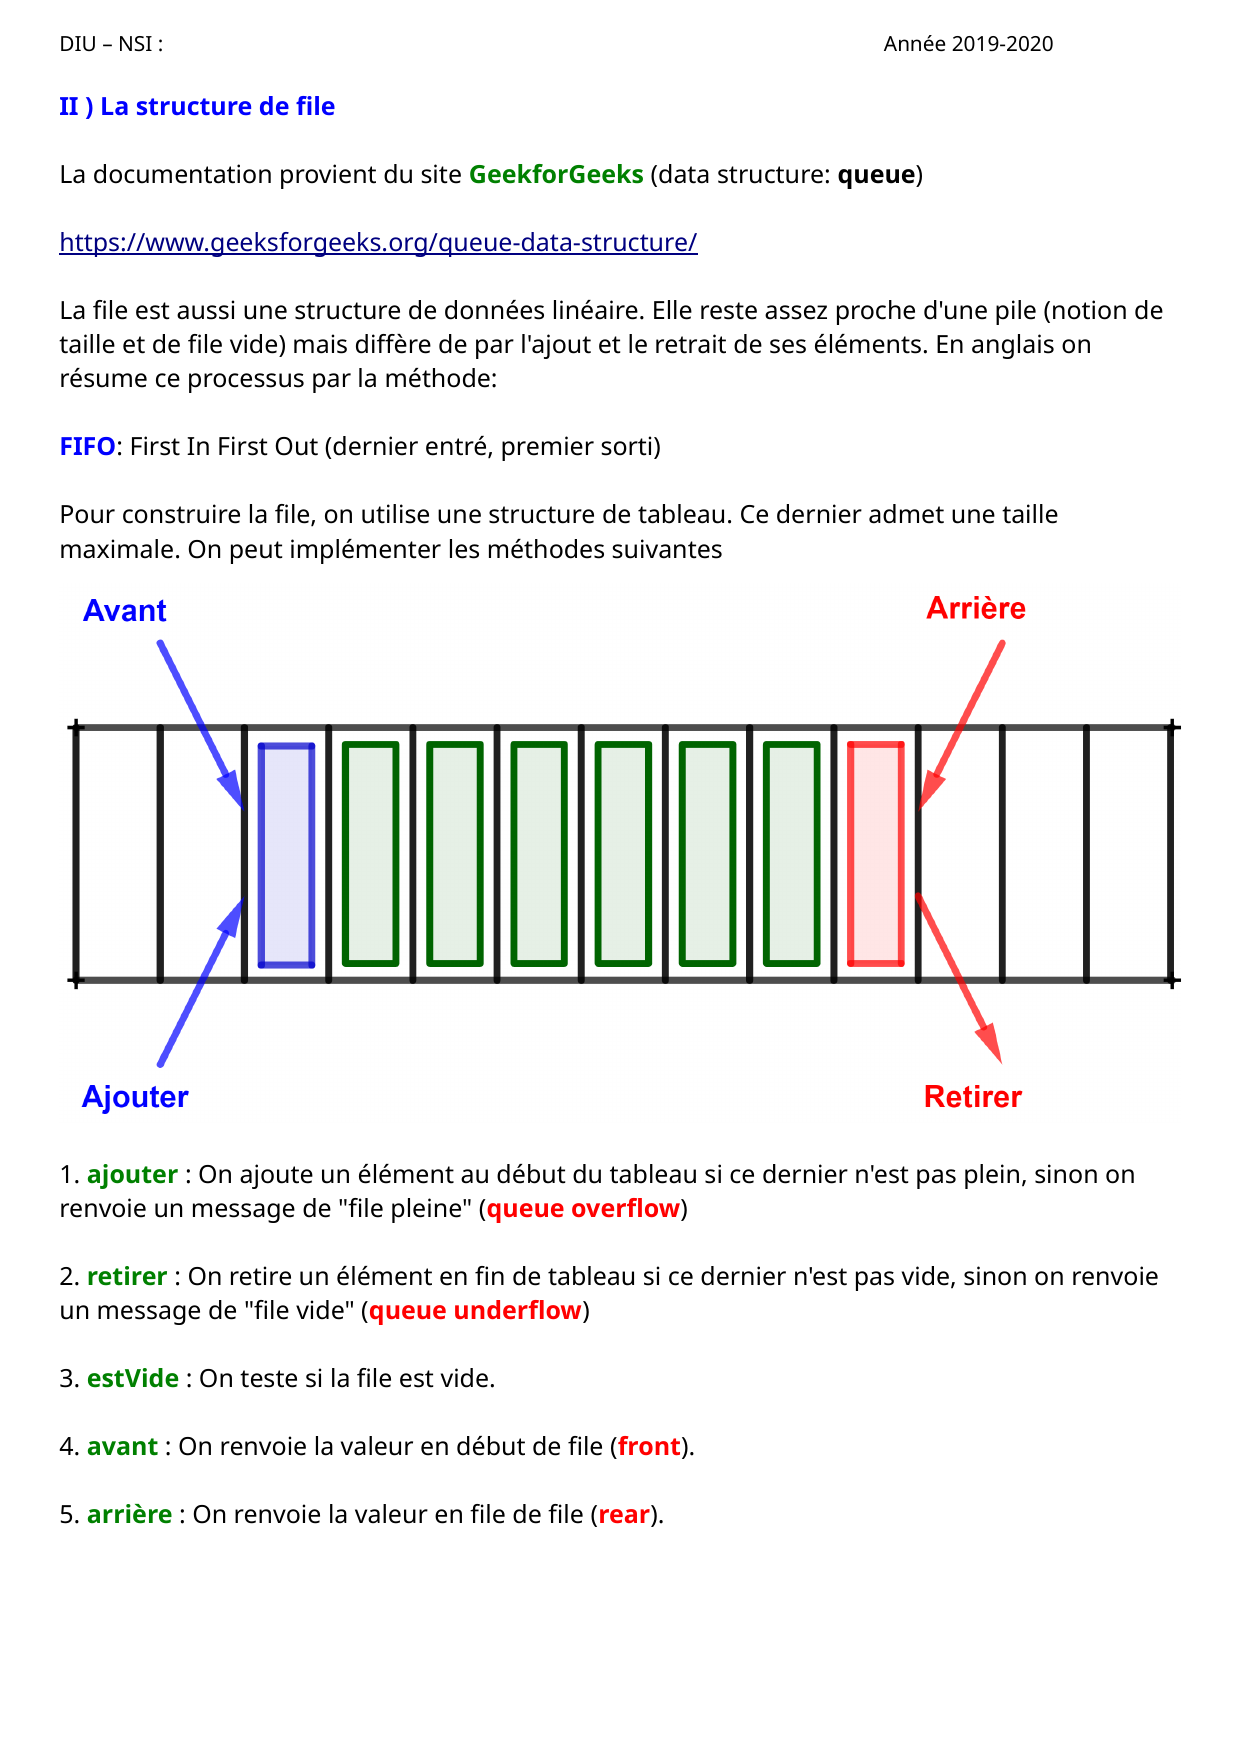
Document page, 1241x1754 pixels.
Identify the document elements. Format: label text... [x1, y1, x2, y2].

text La file est aussi une structure de données linéaire. Elle reste assez proche d'une pile (notion de taille et de file vide) mais diffère de par l'ajout et le retrait de ses éléments. En anglais on résume ce processus par la méthode: [59, 293, 1181, 395]
text II ) La structure de file [59, 88, 1181, 122]
text 1. ajouter : On ajoute un élément au début du tableau si ce dernier n'est pas plein, sinon on renvoie un message de "file pleine" (queue overflow) [59, 1157, 1181, 1225]
text Pour construire la file, on utilise une structure de tableau. Ce dernier admet une taille maximale. On peut implémenter les méthodes suivantes [59, 497, 1181, 565]
text 4. avant : On renvoie la valeur en début de file (front). [59, 1429, 1181, 1463]
text FIFO: First In First Out (dernier entré, premier sorti) [59, 429, 1181, 463]
text 5. arrière : On renvoie la valeur en file de file (rear). [59, 1497, 1181, 1531]
text La documentation provient du site GeekforGeeks (data structure: queue) [59, 157, 1181, 191]
text 2. retirer : On retire un élément en fin de tableau si ce dernier n'est pas vide, sinon on renvoie un message de "file vide" (queue underflow) [59, 1259, 1181, 1327]
text 3. estVide : On teste si la file est vide. [59, 1361, 1181, 1395]
text https://www.geeksforgeeks.org/queue-data-structure/ [59, 225, 1181, 259]
picture [59, 583, 1182, 1123]
